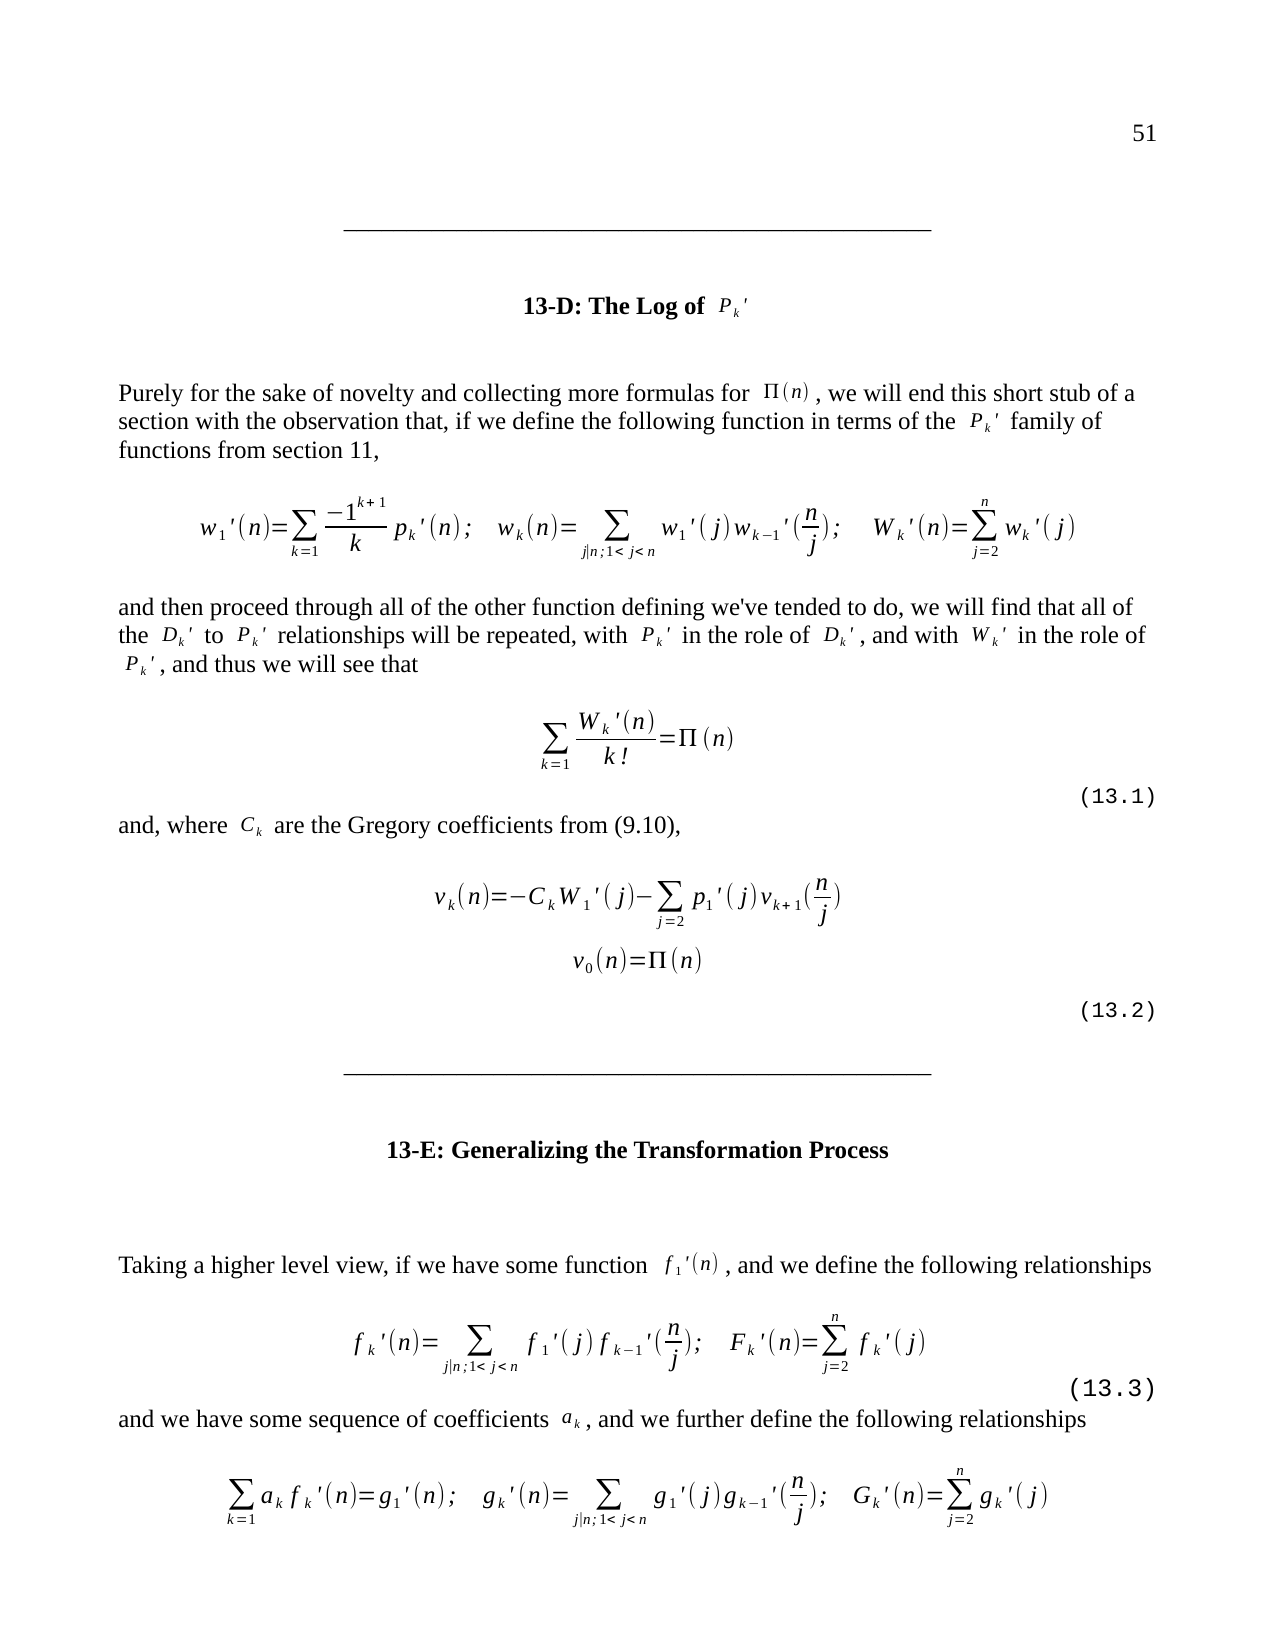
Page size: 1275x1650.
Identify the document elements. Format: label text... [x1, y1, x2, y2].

text and then proceed through all of the other function defining we've tended to do, we will find that all of the to relationships will be repeated, with in the role of , and with in the role of , and thus we will see that [118, 592, 1157, 678]
text and, where are the Gregory coefficients from (9.10), [118, 811, 1157, 839]
text 13-D: The Log of [118, 291, 1157, 320]
text _______________________________________________ [118, 205, 1157, 234]
text and we have some sequence of coefficients , and we further define the following relationships [118, 1404, 1157, 1432]
text _______________________________________________ [118, 1049, 1157, 1078]
text (13.3) [118, 1375, 1157, 1404]
text (13.2) [118, 999, 1157, 1024]
text 13-E: Generalizing the Transformation Process [118, 1135, 1157, 1164]
text Taking a higher level view, if we have some function , and we define the following relationships [118, 1250, 1157, 1279]
text Purely for the sake of novelty and collecting more formulas for , we will end this short stub of a section with the observation that, if we define the following function in terms of the family of functions from section 11, [118, 378, 1157, 464]
text (13.1) [118, 786, 1157, 811]
